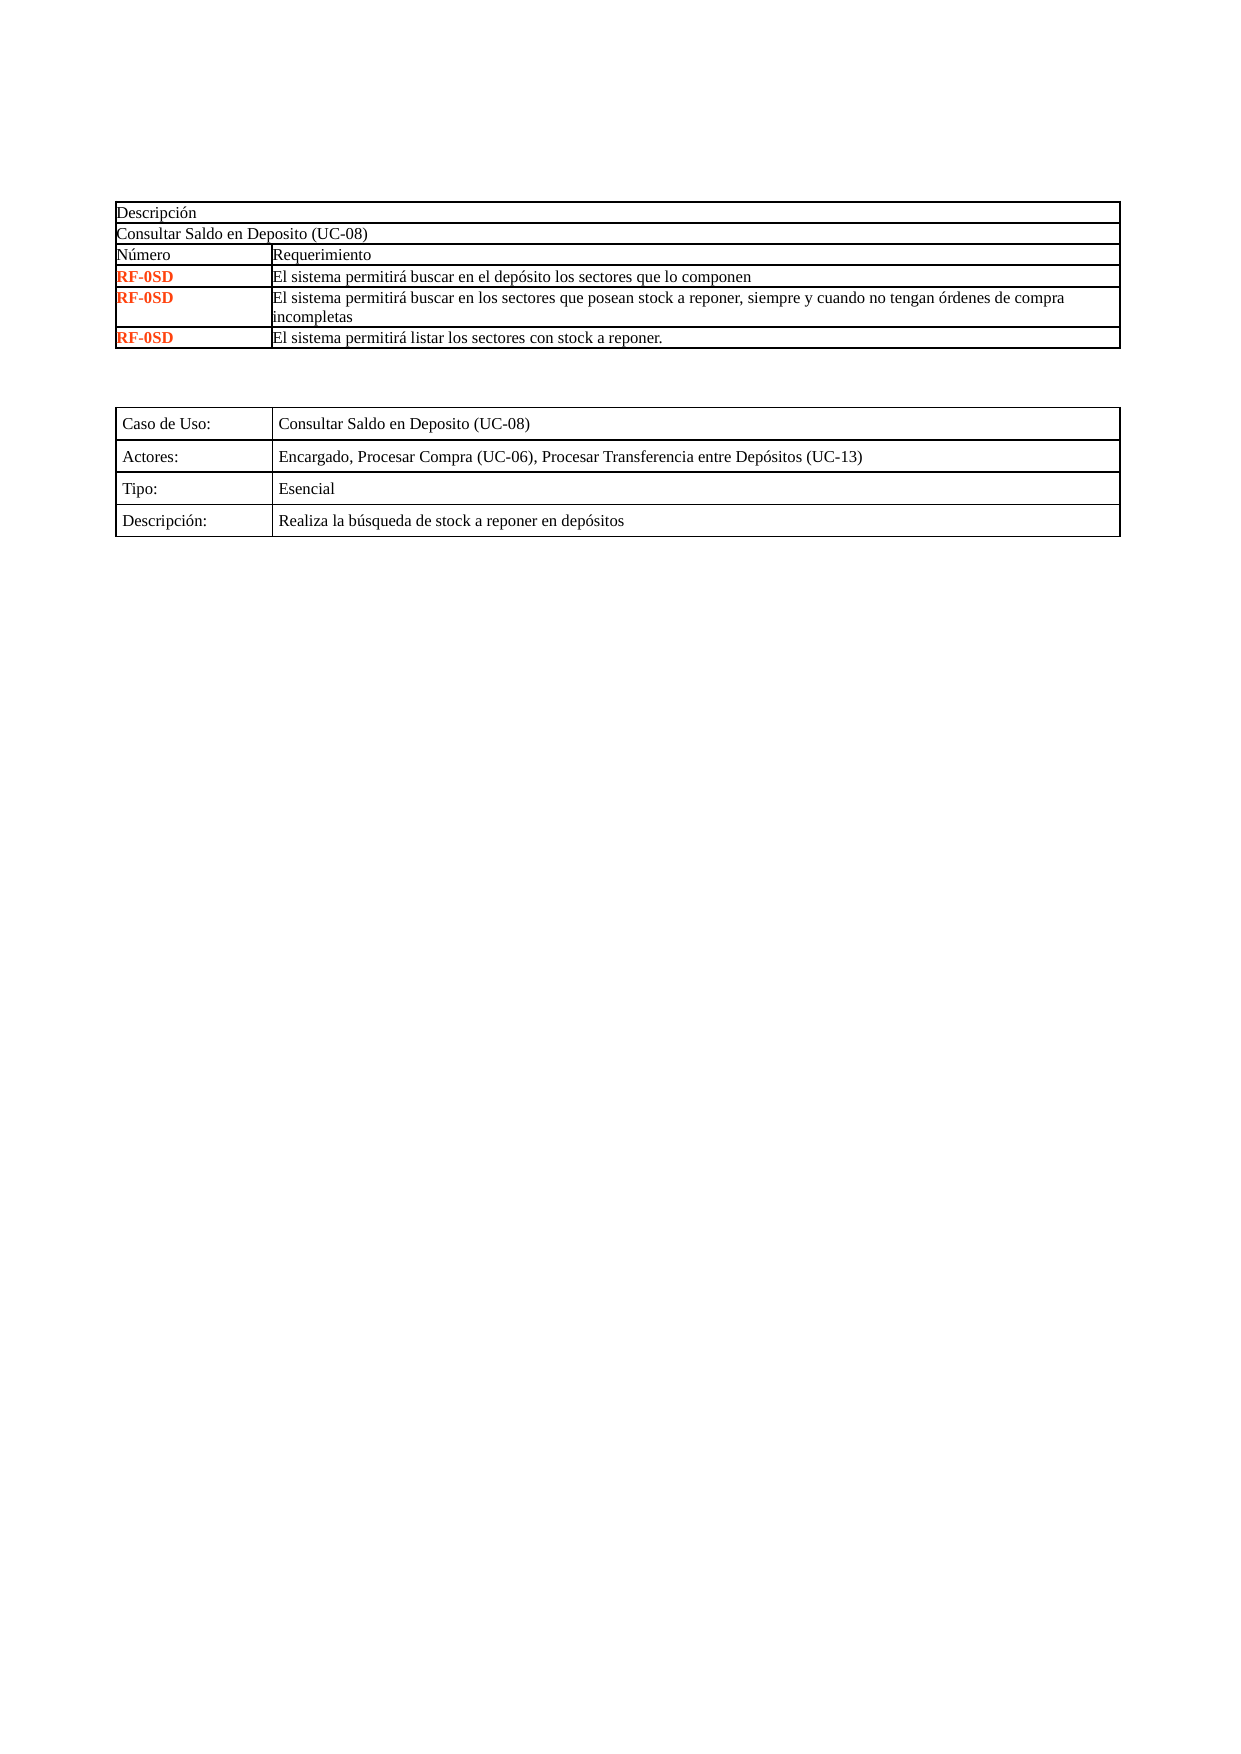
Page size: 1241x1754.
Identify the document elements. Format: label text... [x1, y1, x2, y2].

table_cell Descripción: [117, 505, 272, 536]
table_cell Realiza la búsqueda de stock a reponer en depósitos [273, 505, 1119, 536]
table_cell Requerimiento [273, 245, 1119, 264]
table_header Consultar Saldo en Deposito (UC-08) [273, 408, 1119, 439]
table_cell Actores: [117, 441, 272, 471]
table_cell RF-0SD [117, 288, 271, 326]
table_cell Esencial [273, 473, 1119, 503]
table_cell El sistema permitirá listar los sectores con stock a reponer. [273, 328, 1119, 347]
table_header Descripción [117, 203, 1119, 222]
table_header Caso de Uso: [117, 408, 272, 439]
table_cell El sistema permitirá buscar en el depósito los sectores que lo componen [273, 266, 1119, 286]
table_cell Tipo: [117, 473, 272, 503]
table_cell Encargado, Procesar Compra (UC-06), Procesar Transferencia entre Depósitos (UC-13) [273, 441, 1119, 471]
table_cell RF-0SD [117, 266, 271, 286]
table_cell Número [117, 245, 271, 264]
table_cell El sistema permitirá buscar en los sectores que posean stock a reponer, siempre y cuando no tengan órdenes de compra incompletas [273, 288, 1119, 326]
table_cell RF-0SD [117, 328, 271, 347]
